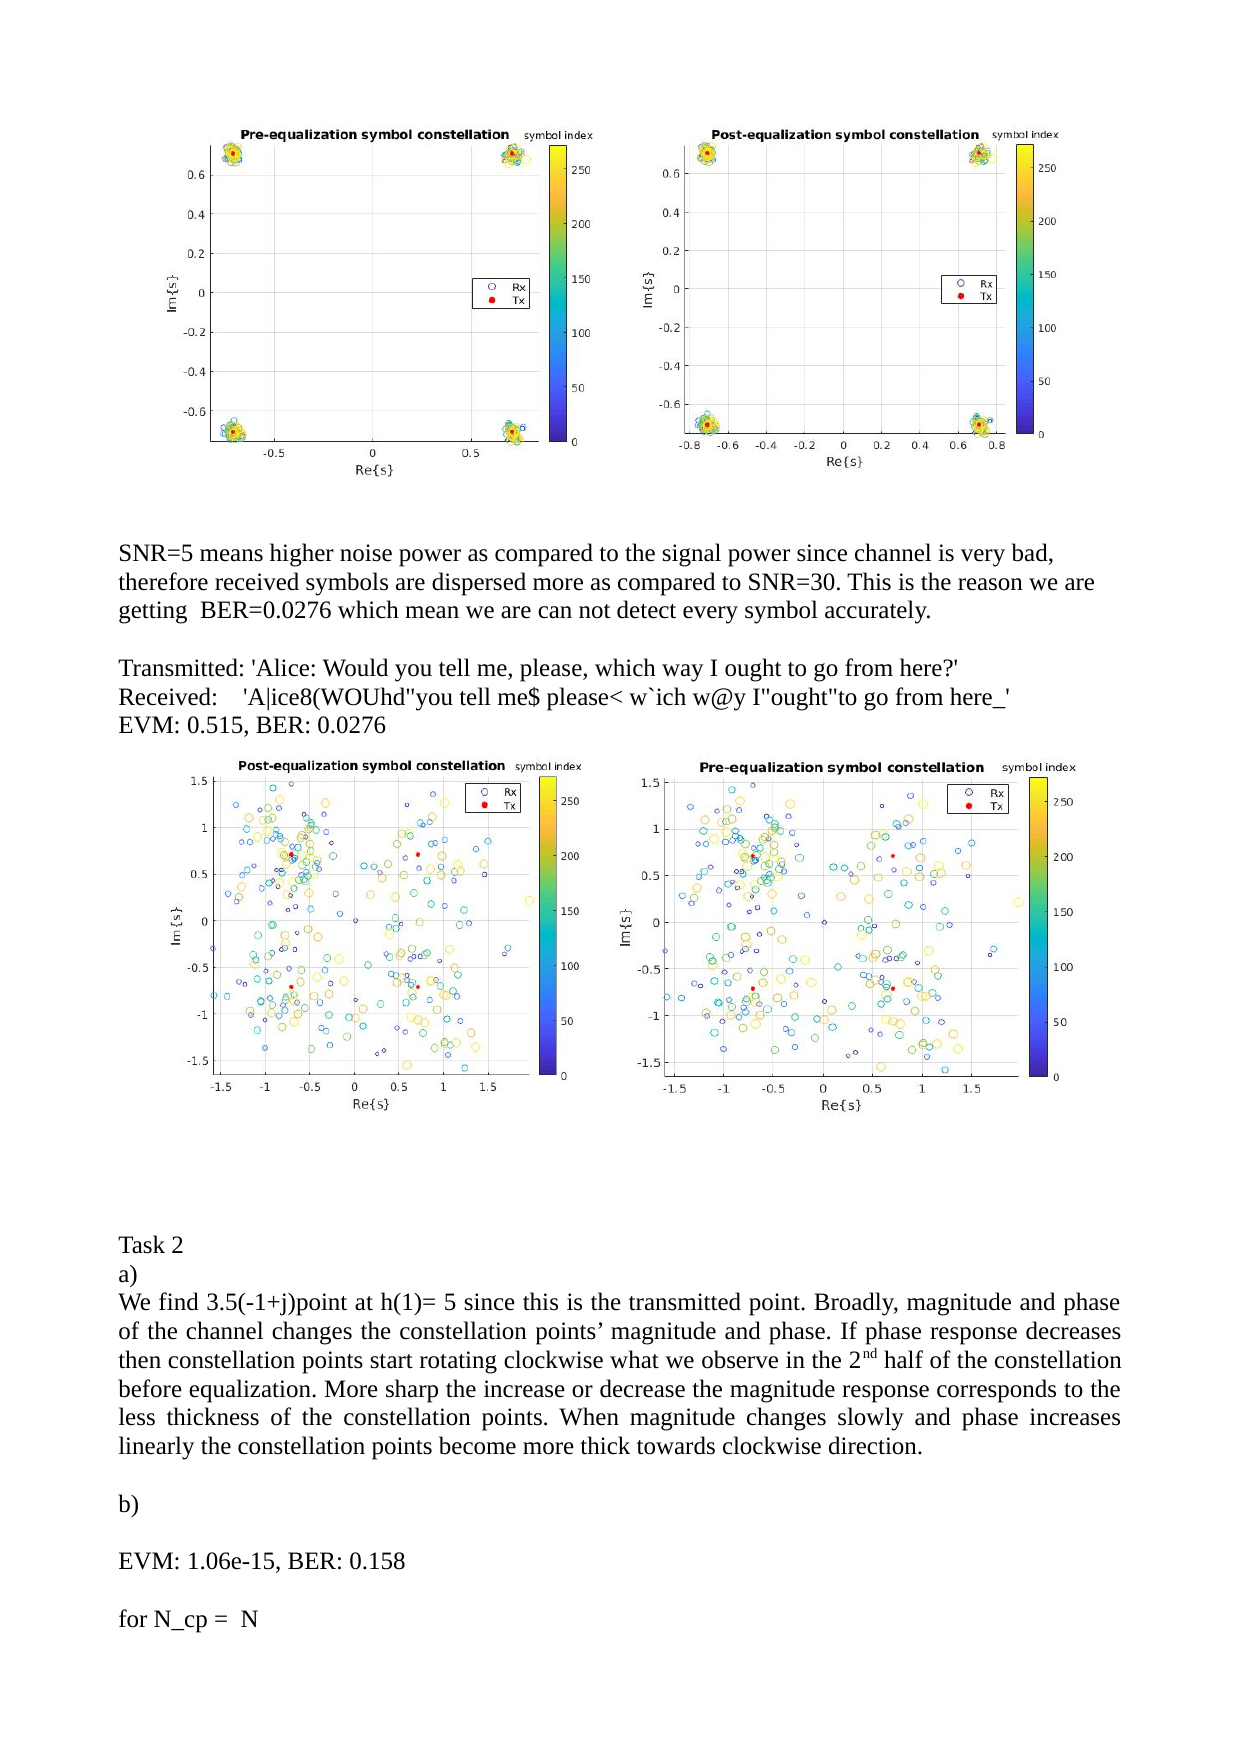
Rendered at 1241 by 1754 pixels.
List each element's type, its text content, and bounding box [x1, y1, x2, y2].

text for N_cp = N [118, 1604, 1122, 1632]
text EVM: 1.06e-15, BER: 0.158 [118, 1546, 1122, 1575]
picture [155, 749, 1120, 1117]
text Transmitted: 'Alice: Would you tell me, please, which way I ought to go from here?' [118, 653, 1122, 682]
text Received: 'A|ice8(WOUhd"you tell me$ please< w`ich w@y I"ought"to go from here_' [118, 682, 1122, 710]
picture [150, 118, 1100, 481]
text SNR=5 means higher noise power as compared to the signal power since channel is very bad, therefore received symbols are dispersed more as compared to SNR=30. This is the reason we are getting BER=0.0276 which mean we are can not detect every symbol accurately. [118, 538, 1122, 624]
text b) [118, 1489, 1122, 1517]
text We find 3.5(-1+j)point at h(1)= 5 since this is the transmitted point. Broadly, magnitude and phase of the channel changes the constellation points’ magnitude and phase. If phase response decreases then constellation points start rotating clockwise what we observe in the 2nd half of the constellation before equalization. More sharp the increase or decrease the magnitude response corresponds to the less thickness of the constellation points. When magnitude changes slowly and phase increases linearly the constellation points become more thick towards clockwise direction. [118, 1287, 1122, 1460]
text a) [118, 1259, 1122, 1287]
text Task 2 [118, 1230, 1122, 1259]
text EVM: 0.515, BER: 0.0276 [118, 710, 1122, 739]
